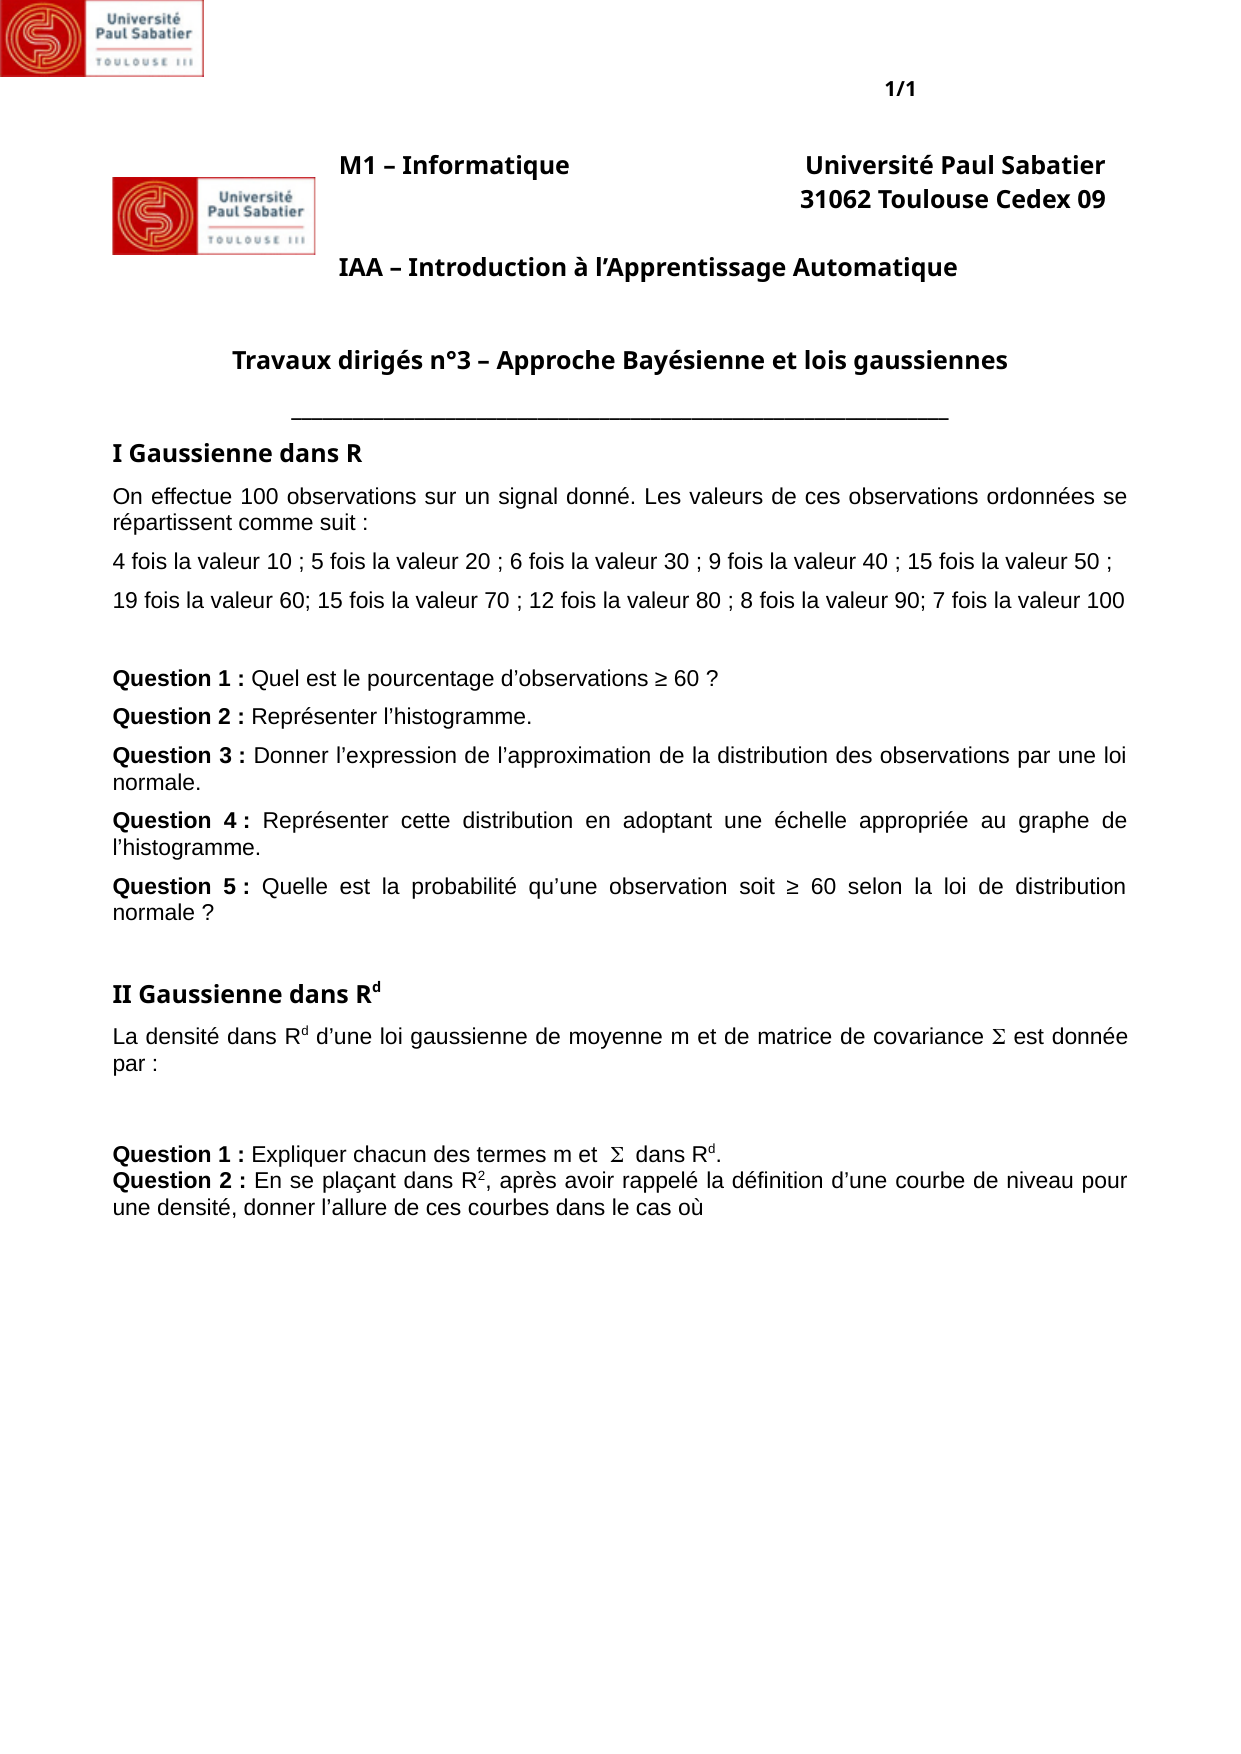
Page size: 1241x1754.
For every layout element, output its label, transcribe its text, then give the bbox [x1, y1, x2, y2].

picture [0, 0, 204, 77]
picture [112, 177, 316, 255]
text On effectue 100 observations sur un signal donné. Les valeurs de ces observations ordonnées se répartissent comme suit : [112, 483, 1128, 535]
text 19 fois la valeur 60; 15 fois la valeur 70 ; 12 fois la valeur 80 ; 8 fois la valeur 90; 7 fois la valeur 100 [112, 587, 1128, 613]
text La densité dans Rd d’une loi gaussienne de moyenne m et de matrice de covariance  est donnée par : [112, 1023, 1128, 1076]
text Question 3 : Donner l’expression de l’approximation de la distribution des observations par une loi normale. [112, 742, 1128, 795]
text Question 5 : Quelle est la probabilité qu’une observation soit ≥ 60 selon la loi de distribution normale ? [112, 873, 1128, 925]
text I Gaussienne dans R [112, 436, 1128, 470]
text Question 2 : Représenter l’histogramme. [112, 703, 1128, 730]
text Question 1 : Expliquer chacun des termes m et dans Rd. [112, 1141, 1128, 1167]
text II Gaussienne dans Rd [112, 977, 1128, 1011]
table_header M1 – Informatique Université Paul Sabatier 31062 Toulouse Cedex 09 IAA – Introduction à l’Apprentissage Automatique [328, 148, 1120, 284]
text Question 4 : Représenter cette distribution en adoptant une échelle appropriée au graphe de l’histogramme. [112, 807, 1128, 860]
text Travaux dirigés n°3 – Approche Bayésienne et lois gaussiennes [112, 343, 1128, 377]
text Question 1 : Quel est le pourcentage d’observations ≥ 60 ? [112, 664, 1128, 691]
text ________________________________________________________________ [112, 389, 1128, 424]
table_header [101, 148, 327, 284]
text Question 2 : En se plaçant dans R2, après avoir rappelé la définition d’une courbe de niveau pour une densité, donner l’allure de ces courbes dans le cas où [112, 1167, 1128, 1220]
text 4 fois la valeur 10 ; 5 fois la valeur 20 ; 6 fois la valeur 30 ; 9 fois la valeur 40 ; 15 fois la valeur 50 ; [112, 548, 1128, 574]
